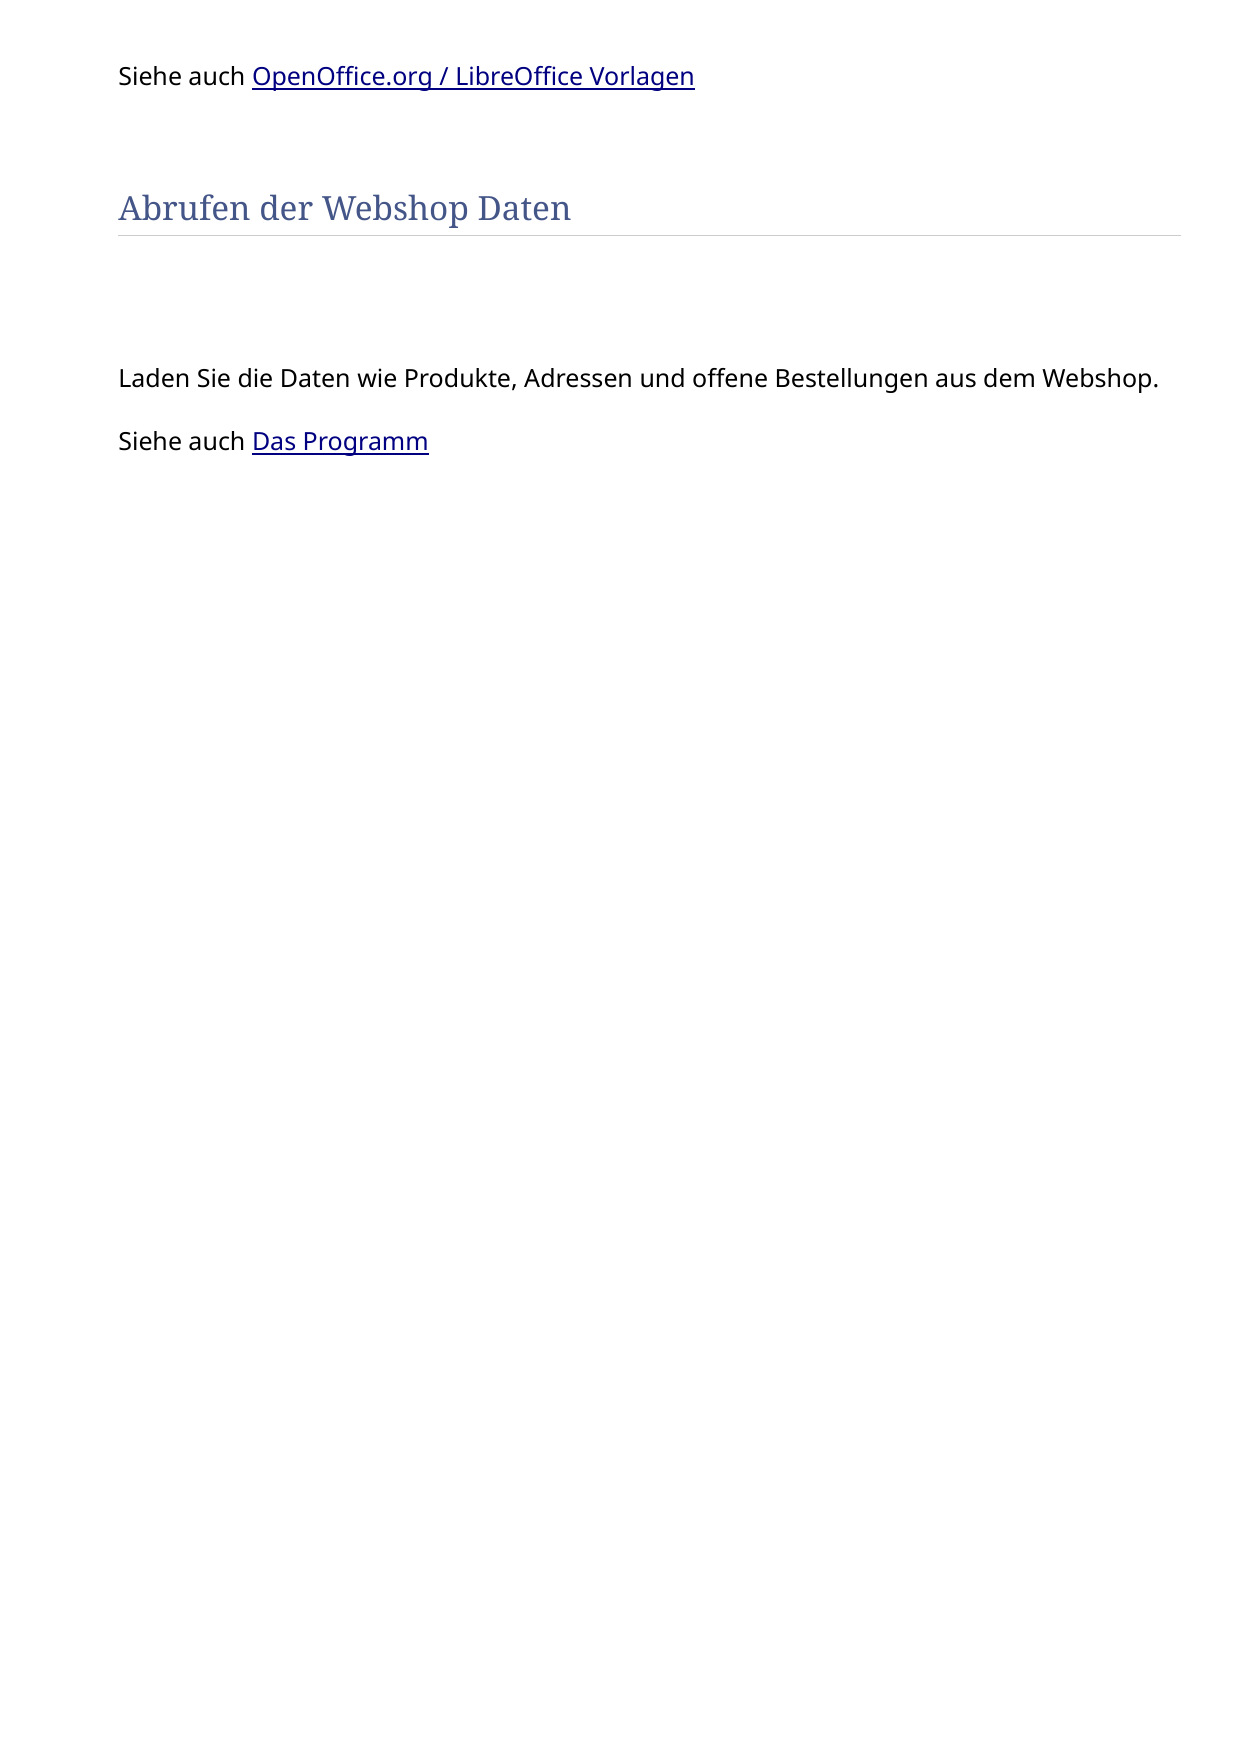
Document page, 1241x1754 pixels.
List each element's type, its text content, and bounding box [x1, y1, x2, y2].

text Siehe auch OpenOffice.org / LibreOffice Vorlagen [118, 59, 1181, 93]
subtitle Abrufen der Webshop Daten [118, 185, 1181, 235]
text Laden Sie die Daten wie Produkte, Adressen und offene Bestellungen aus dem Webshop. [118, 361, 1181, 394]
text Siehe auch Das Programm [118, 424, 1181, 458]
